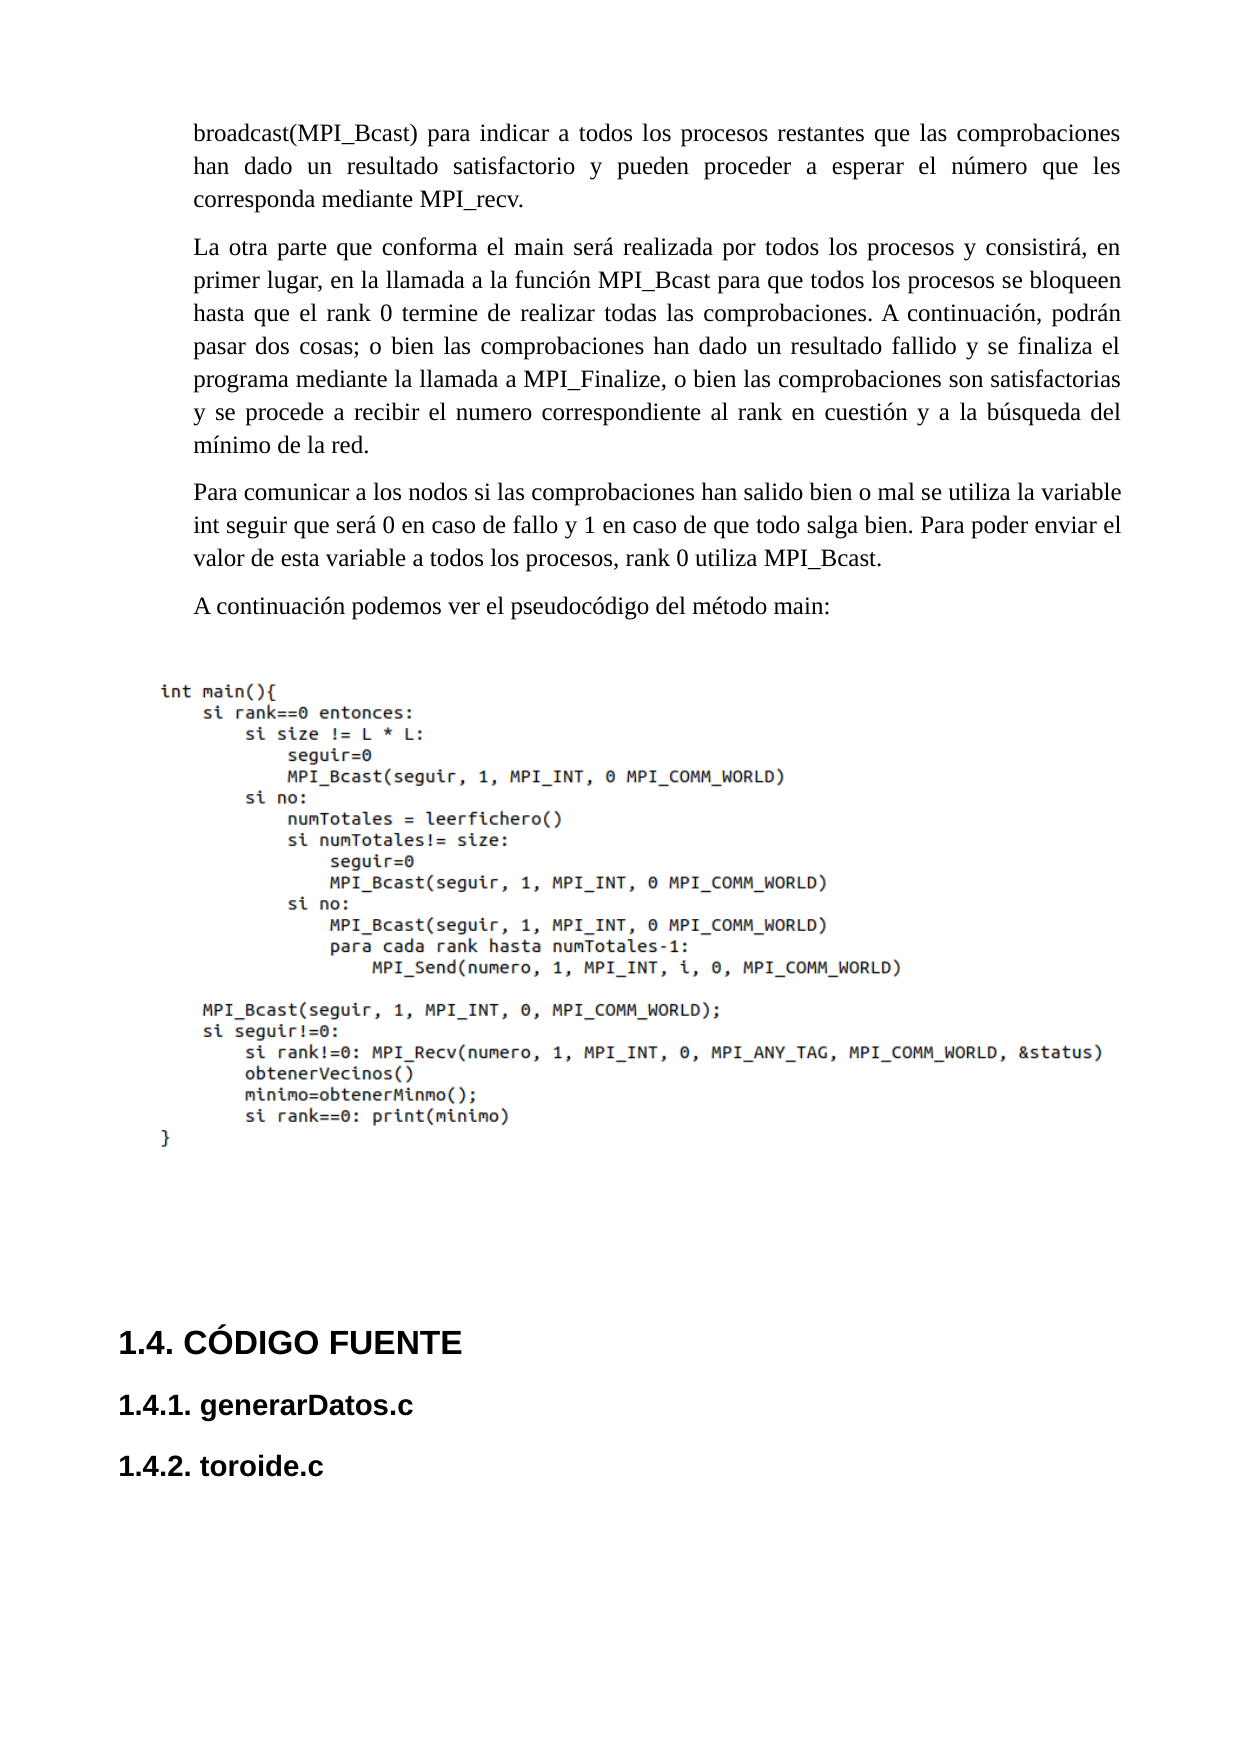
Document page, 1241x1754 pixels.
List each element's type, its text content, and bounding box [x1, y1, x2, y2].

list A continuación podemos ver el pseudocódigo del método main: [156, 591, 1122, 620]
subtitle 1.4. CÓDIGO FUENTE [118, 1323, 1122, 1361]
picture [158, 682, 1126, 1155]
list broadcast(MPI_Bcast) para indicar a todos los procesos restantes que las comprobaciones han dado un resultado satisfactorio y pueden proceder a esperar el número que les corresponda mediante MPI_recv. [156, 118, 1122, 213]
list Para comunicar a los nodos si las comprobaciones han salido bien o mal se utiliza la variable int seguir que será 0 en caso de fallo y 1 en caso de que todo salga bien. Para poder enviar el valor de esta variable a todos los procesos, rank 0 utiliza MPI_Bcast. [156, 477, 1122, 572]
subtitle 1.4.2. toroide.c [118, 1449, 1122, 1483]
subtitle 1.4.1. generarDatos.c [118, 1388, 1122, 1422]
list La otra parte que conforma el main será realizada por todos los procesos y consistirá, en primer lugar, en la llamada a la función MPI_Bcast para que todos los procesos se bloqueen hasta que el rank 0 termine de realizar todas las comprobaciones. A continuación, podrán pasar dos cosas; o bien las comprobaciones han dado un resultado fallido y se finaliza el programa mediante la llamada a MPI_Finalize, o bien las comprobaciones son satisfactorias y se procede a recibir el numero correspondiente al rank en cuestión y a la búsqueda del mínimo de la red. [156, 232, 1122, 459]
